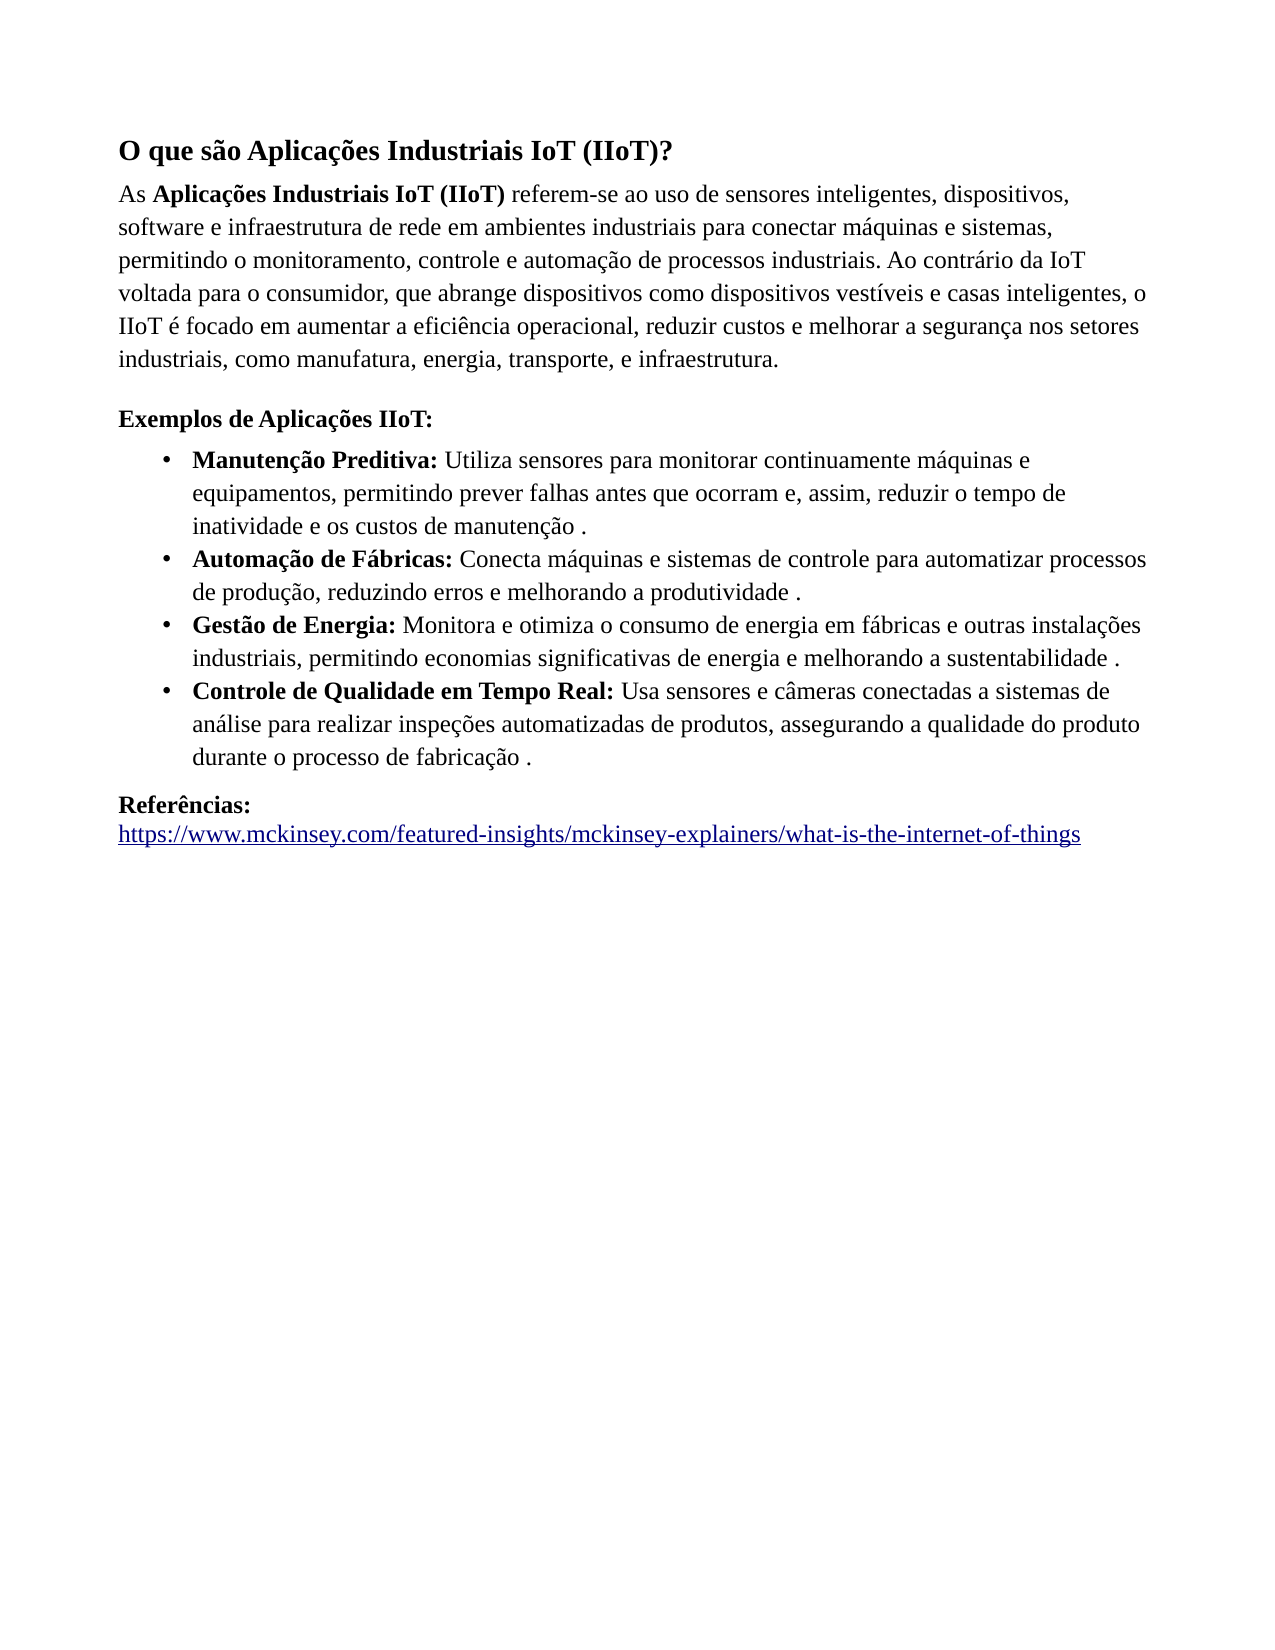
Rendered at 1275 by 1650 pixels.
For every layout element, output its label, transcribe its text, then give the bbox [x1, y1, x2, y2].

list Gestão de Energia: Monitora e otimiza o consumo de energia em fábricas e outras instalações industriais, permitindo economias significativas de energia e melhorando a sustentabilidade . [162, 610, 1157, 672]
subtitle Exemplos de Aplicações IIoT: [118, 404, 1157, 433]
list Automação de Fábricas: Conecta máquinas e sistemas de controle para automatizar processos de produção, reduzindo erros e melhorando a produtividade . [162, 544, 1157, 606]
text Referências: [118, 790, 1157, 819]
list Manutenção Preditiva: Utiliza sensores para monitorar continuamente máquinas e equipamentos, permitindo prever falhas antes que ocorram e, assim, reduzir o tempo de inatividade e os custos de manutenção . [162, 445, 1157, 540]
text As Aplicações Industriais IoT (IIoT) referem-se ao uso de sensores inteligentes, dispositivos, software e infraestrutura de rede em ambientes industriais para conectar máquinas e sistemas, permitindo o monitoramento, controle e automação de processos industriais. Ao contrário da IoT voltada para o consumidor, que abrange dispositivos como dispositivos vestíveis e casas inteligentes, o IIoT é focado em aumentar a eficiência operacional, reduzir custos e melhorar a segurança nos setores industriais, como manufatura, energia, transporte, e infraestrutura. [118, 179, 1157, 373]
list Controle de Qualidade em Tempo Real: Usa sensores e câmeras conectadas a sistemas de análise para realizar inspeções automatizadas de produtos, assegurando a qualidade do produto durante o processo de fabricação . [162, 676, 1157, 771]
subtitle O que são Aplicações Industriais IoT (IIoT)? [118, 133, 1157, 166]
text https://www.mckinsey.com/featured-insights/mckinsey-explainers/what-is-the-internet-of-things [118, 819, 1157, 847]
